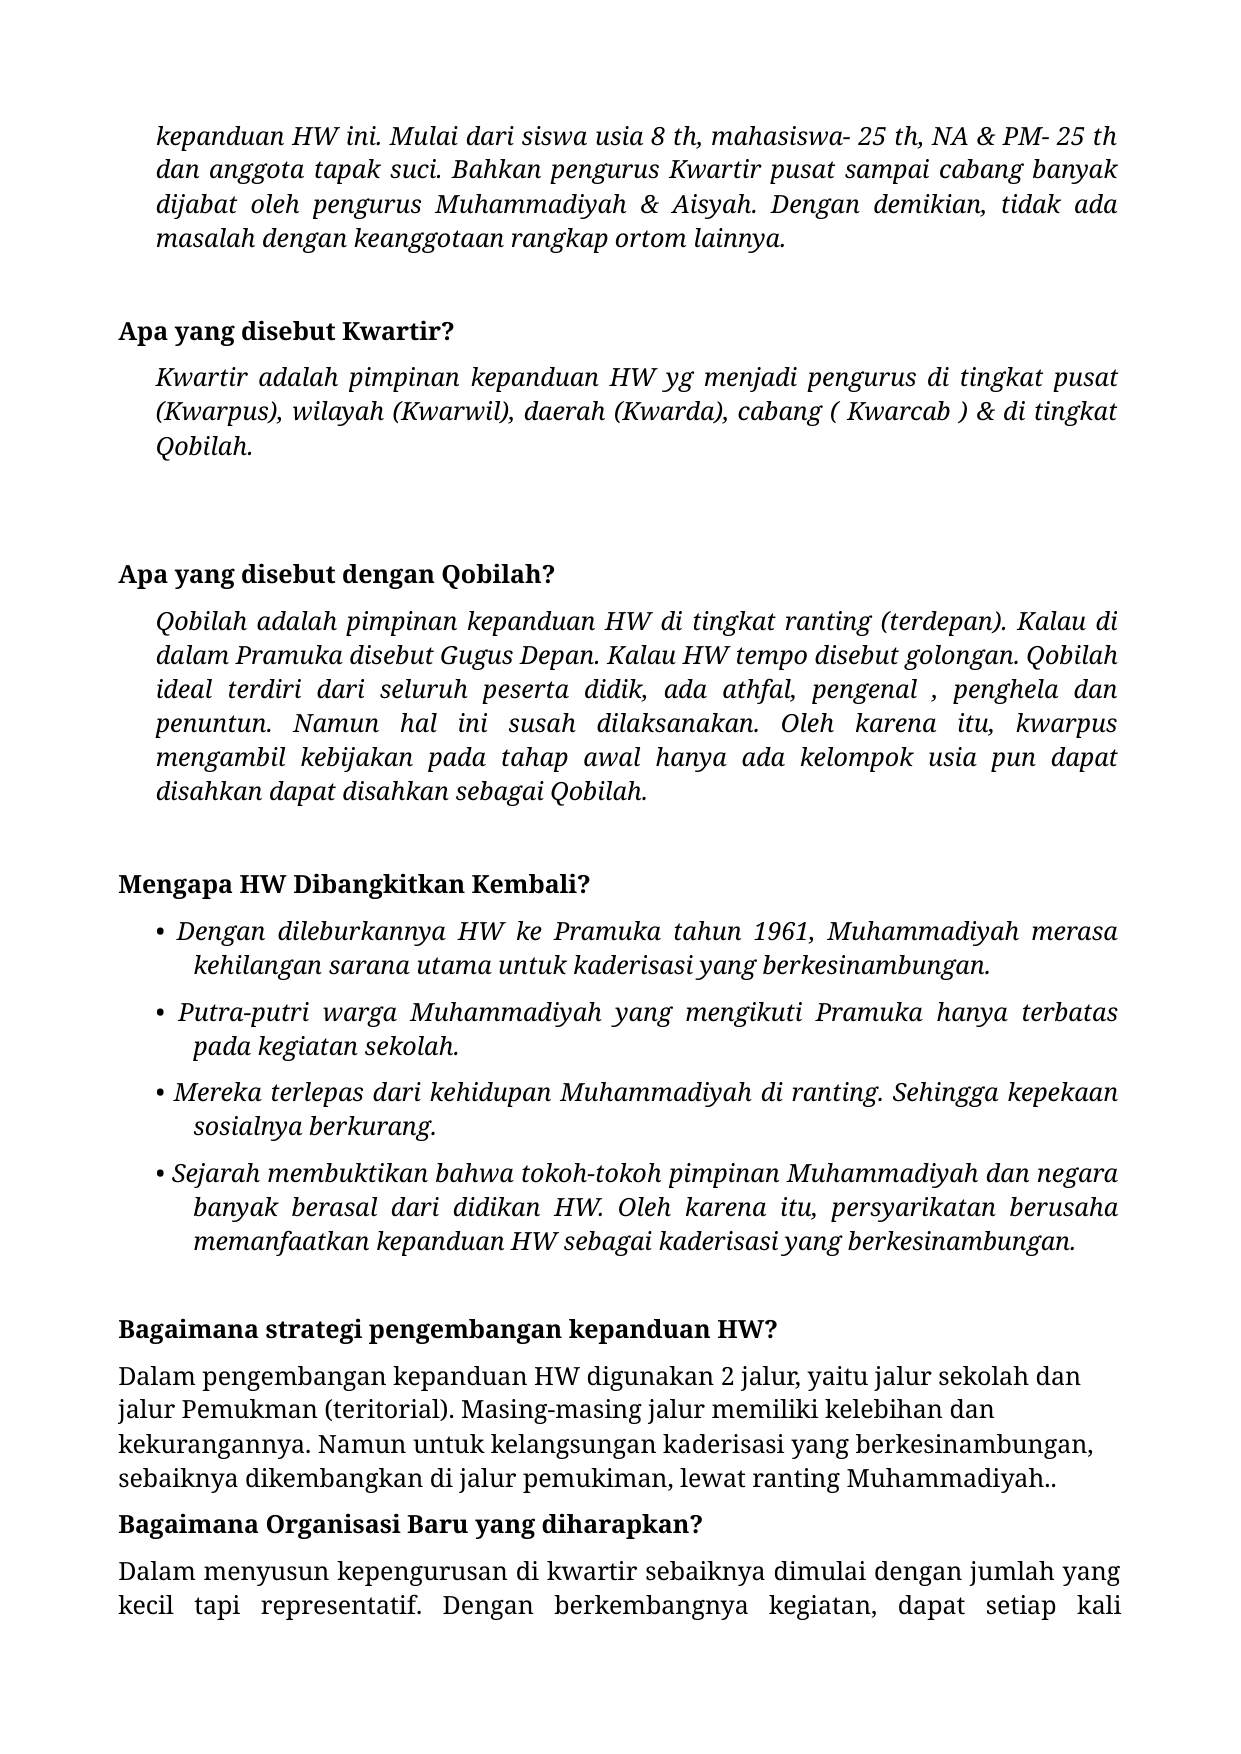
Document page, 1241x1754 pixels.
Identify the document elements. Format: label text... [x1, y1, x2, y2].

text Kwartir adalah pimpinan kepanduan HW yg menjadi pengurus di tingkat pusat (Kwarpus), wilayah (Kwarwil), daerah (Kwarda), cabang ( Kwarcab ) & di tingkat Qobilah. [156, 360, 1122, 462]
text • Sejarah membuktikan bahwa tokoh-tokoh pimpinan Muhammadiyah dan negara banyak berasal dari didikan HW. Oleh karena itu, persyarikatan berusaha memanfaatkan kepanduan HW sebagai kaderisasi yang berkesinambungan. [156, 1156, 1122, 1258]
text Qobilah adalah pimpinan kepanduan HW di tingkat ranting (terdepan). Kalau di dalam Pramuka disebut Gugus Depan. Kalau HW tempo disebut golongan. Qobilah ideal terdiri dari seluruh peserta didik, ada athfal, pengenal , penghela dan penuntun. Namun hal ini susah dilaksanakan. Oleh karena itu, kwarpus mengambil kebijakan pada tahap awal hanya ada kelompok usia pun dapat disahkan dapat disahkan sebagai Qobilah. [156, 604, 1122, 808]
text Apa yang disebut Kwartir? [118, 313, 1122, 347]
text Dalam menyusun kepengurusan di kwartir sebaiknya dimulai dengan jumlah yang kecil tapi representatif. Dengan berkembangnya kegiatan, dapat setiap kali [118, 1553, 1122, 1622]
text Apa yang disebut dengan Qobilah? [118, 557, 1122, 591]
text kepanduan HW ini. Mulai dari siswa usia 8 th, mahasiswa- 25 th, NA & PM- 25 th dan anggota tapak suci. Bahkan pengurus Kwartir pusat sampai cabang banyak dijabat oleh pengurus Muhammadiyah & Aisyah. Dengan demikian, tidak ada masalah dengan keanggotaan rangkap ortom lainnya. [156, 118, 1122, 254]
text Dalam pengembangan kepanduan HW digunakan 2 jalur, yaitu jalur sekolah dan jalur Pemukman (teritorial). Masing-masing jalur memiliki kelebihan dan kekurangannya. Namun untuk kelangsungan kaderisasi yang berkesinambungan, sebaiknya dikembangkan di jalur pemukiman, lewat ranting Muhammadiyah.. [118, 1358, 1122, 1494]
text • Putra-putri warga Muhammadiyah yang mengikuti Pramuka hanya terbatas pada kegiatan sekolah. [156, 994, 1122, 1062]
text • Dengan dileburkannya HW ke Pramuka tahun 1961, Muhammadiyah merasa kehilangan sarana utama untuk kaderisasi yang berkesinambungan. [156, 914, 1122, 982]
text • Mereka terlepas dari kehidupan Muhammadiyah di ranting. Sehingga kepekaan sosialnya berkurang. [156, 1075, 1122, 1143]
text Bagaimana Organisasi Baru yang diharapkan? [118, 1507, 1122, 1541]
text Bagaimana strategi pengembangan kepanduan HW? [118, 1312, 1122, 1346]
text Mengapa HW Dibangkitkan Kembali? [118, 867, 1122, 901]
